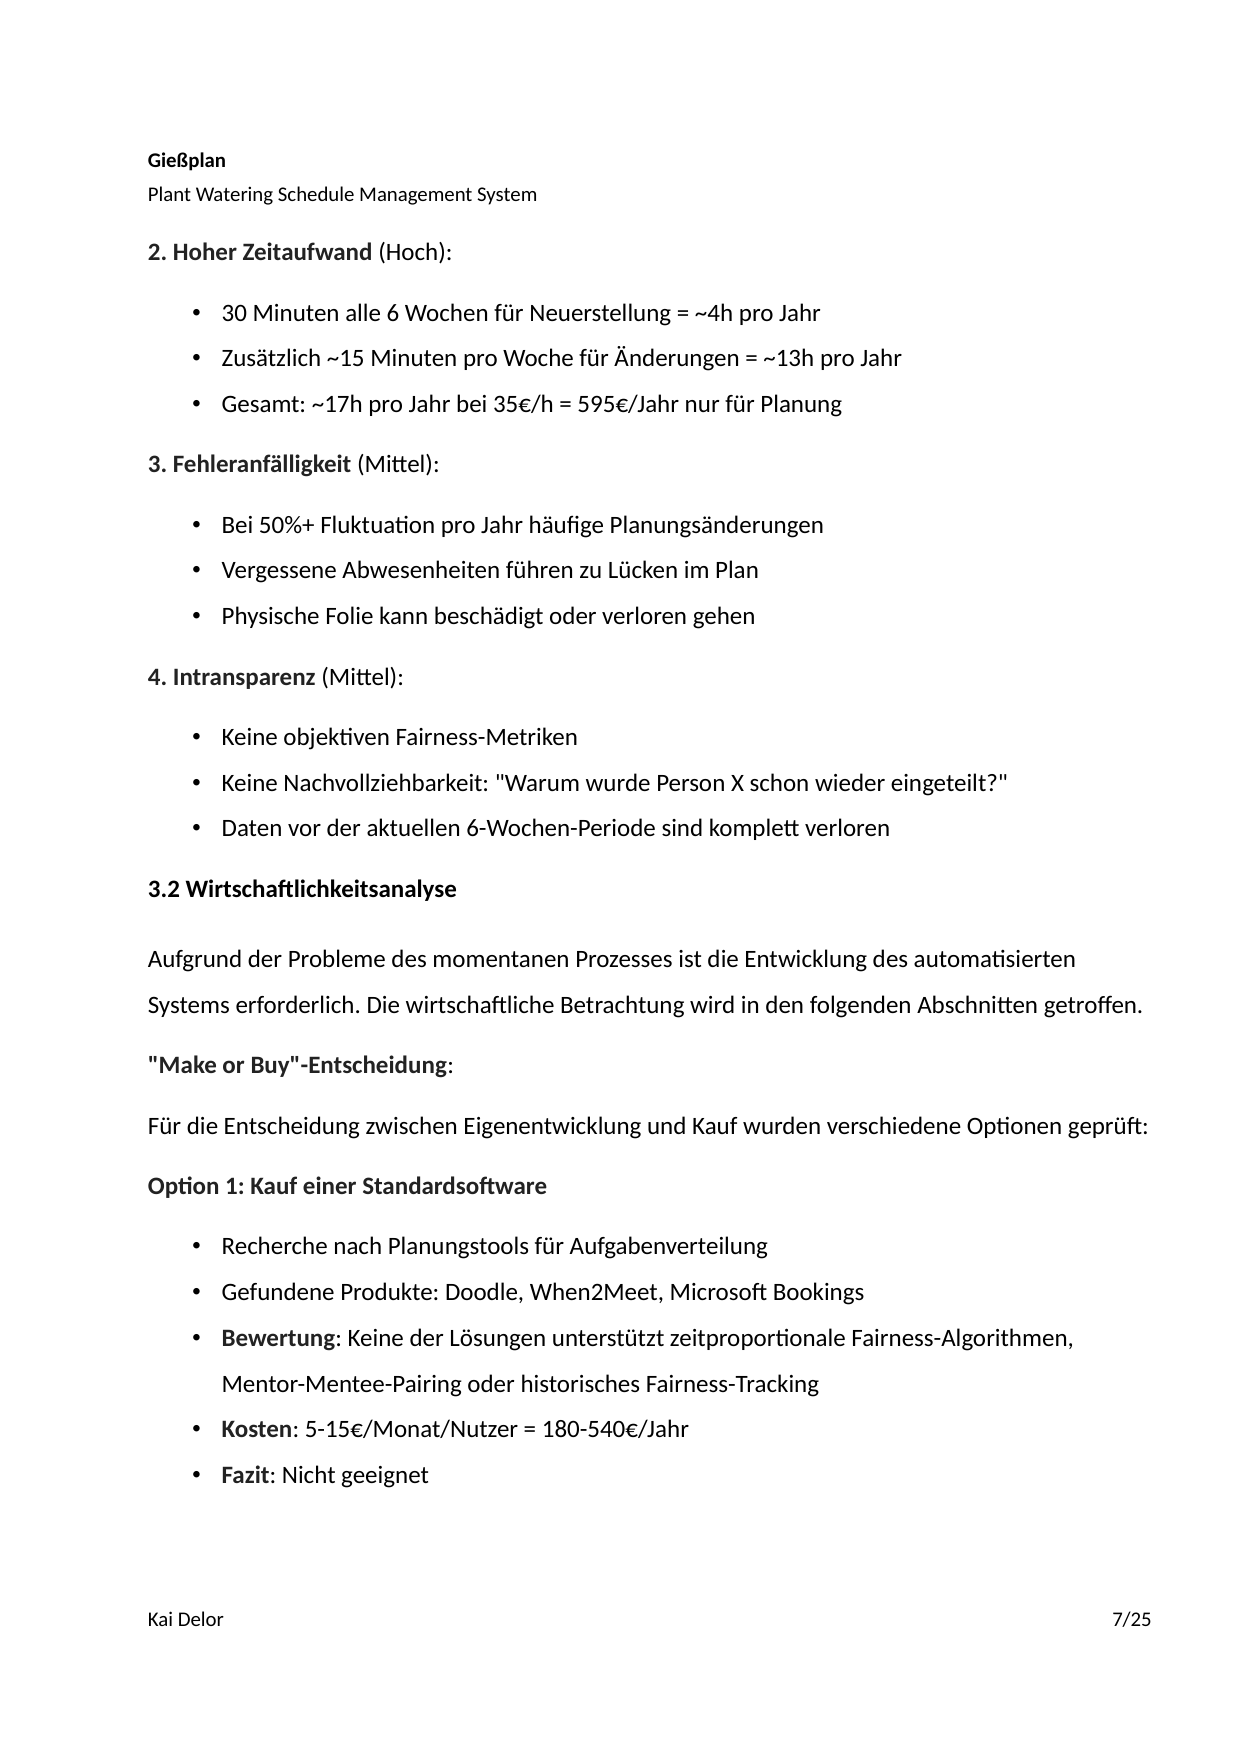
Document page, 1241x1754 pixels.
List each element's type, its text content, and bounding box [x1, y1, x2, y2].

list Recherche nach Planungstools für Aufgabenverteilung [192, 1231, 1152, 1261]
text "Make or Buy"-Entscheidung: [148, 1049, 1152, 1080]
list Keine objektiven Fairness-Metriken [192, 721, 1152, 752]
list Keine Nachvollziehbarkeit: "Warum wurde Person X schon wieder eingeteilt?" [192, 767, 1152, 797]
list Kosten: 5-15€/Monat/Nutzer = 180-540€/Jahr [192, 1413, 1152, 1444]
list 30 Minuten alle 6 Wochen für Neuerstellung = ~4h pro Jahr [192, 297, 1152, 327]
list Gefundene Produkte: Doodle, When2Meet, Microsoft Bookings [192, 1276, 1152, 1307]
text Aufgrund der Probleme des momentanen Prozesses ist die Entwicklung des automatisierten Systems erforderlich. Die wirtschaftliche Betrachtung wird in den folgenden Abschnitten getroffen. [148, 943, 1152, 1020]
list Zusätzlich ~15 Minuten pro Woche für Änderungen = ~13h pro Jahr [192, 343, 1152, 373]
text Für die Entscheidung zwischen Eigenentwicklung und Kauf wurden verschiedene Optionen geprüft: [148, 1110, 1152, 1140]
list Bei 50%+ Fluktuation pro Jahr häufige Planungsänderungen [192, 509, 1152, 539]
list Gesamt: ~17h pro Jahr bei 35€/h = 595€/Jahr nur für Planung [192, 388, 1152, 419]
text 2. Hoher Zeitaufwand (Hoch): [148, 237, 1152, 267]
list Daten vor der aktuellen 6-Wochen-Periode sind komplett verloren [192, 812, 1152, 843]
list Physische Folie kann beschädigt oder verloren gehen [192, 600, 1152, 631]
list Vergessene Abwesenheiten führen zu Lücken im Plan [192, 555, 1152, 585]
list Bewertung: Keine der Lösungen unterstützt zeitproportionale Fairness-Algorithmen, Mentor-Mentee-Pairing oder historisches Fairness-Tracking [192, 1322, 1152, 1398]
text 3. Fehleranfälligkeit (Mittel): [148, 449, 1152, 479]
text 4. Intransparenz (Mittel): [148, 661, 1152, 691]
subtitle 3.2 Wirtschaftlichkeitsanalyse [148, 873, 1152, 903]
list Fazit: Nicht geeignet [192, 1459, 1152, 1490]
text Option 1: Kauf einer Standardsoftware [148, 1170, 1152, 1201]
